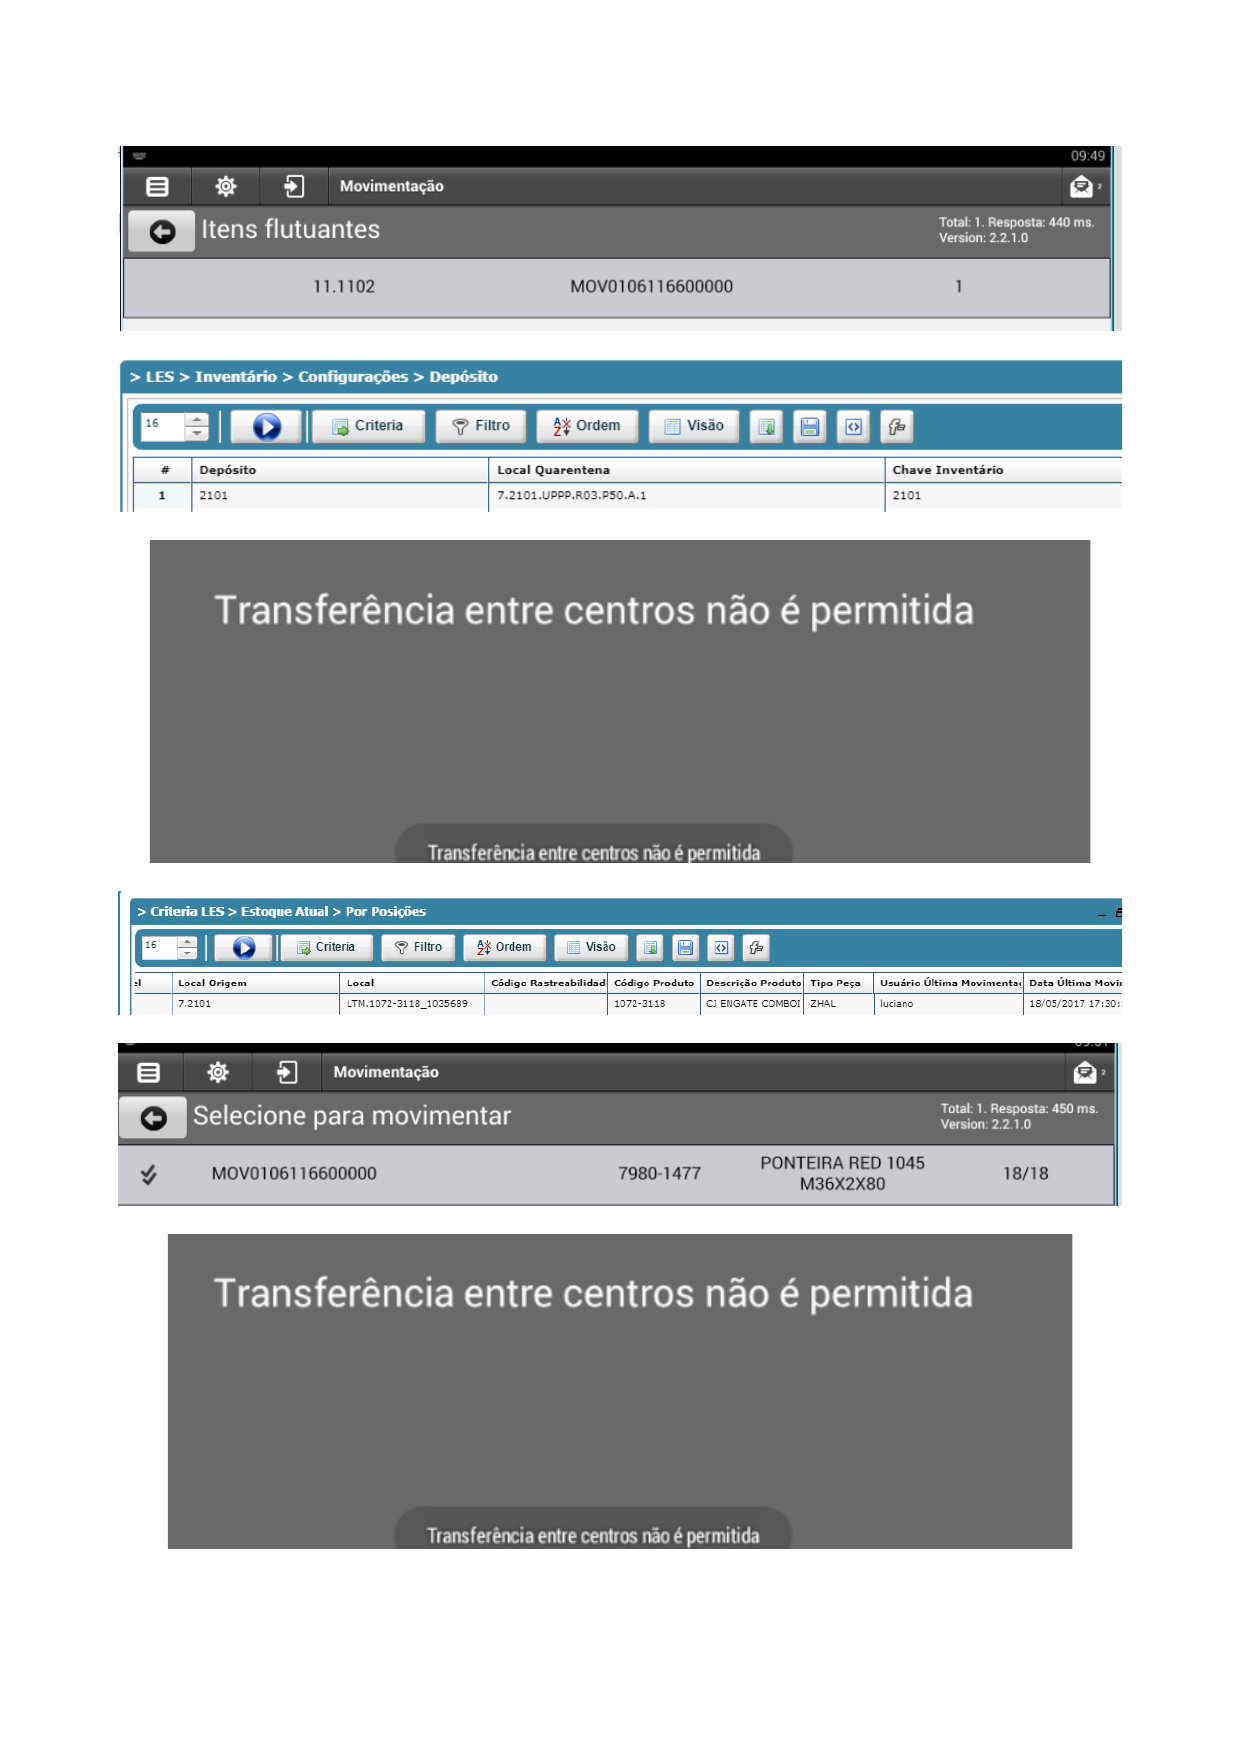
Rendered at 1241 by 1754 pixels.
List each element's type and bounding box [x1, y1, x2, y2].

picture [118, 146, 1123, 331]
picture [118, 359, 1123, 512]
picture [118, 1043, 1123, 1206]
picture [167, 1234, 1073, 1549]
picture [118, 891, 1123, 1015]
picture [149, 540, 1091, 863]
